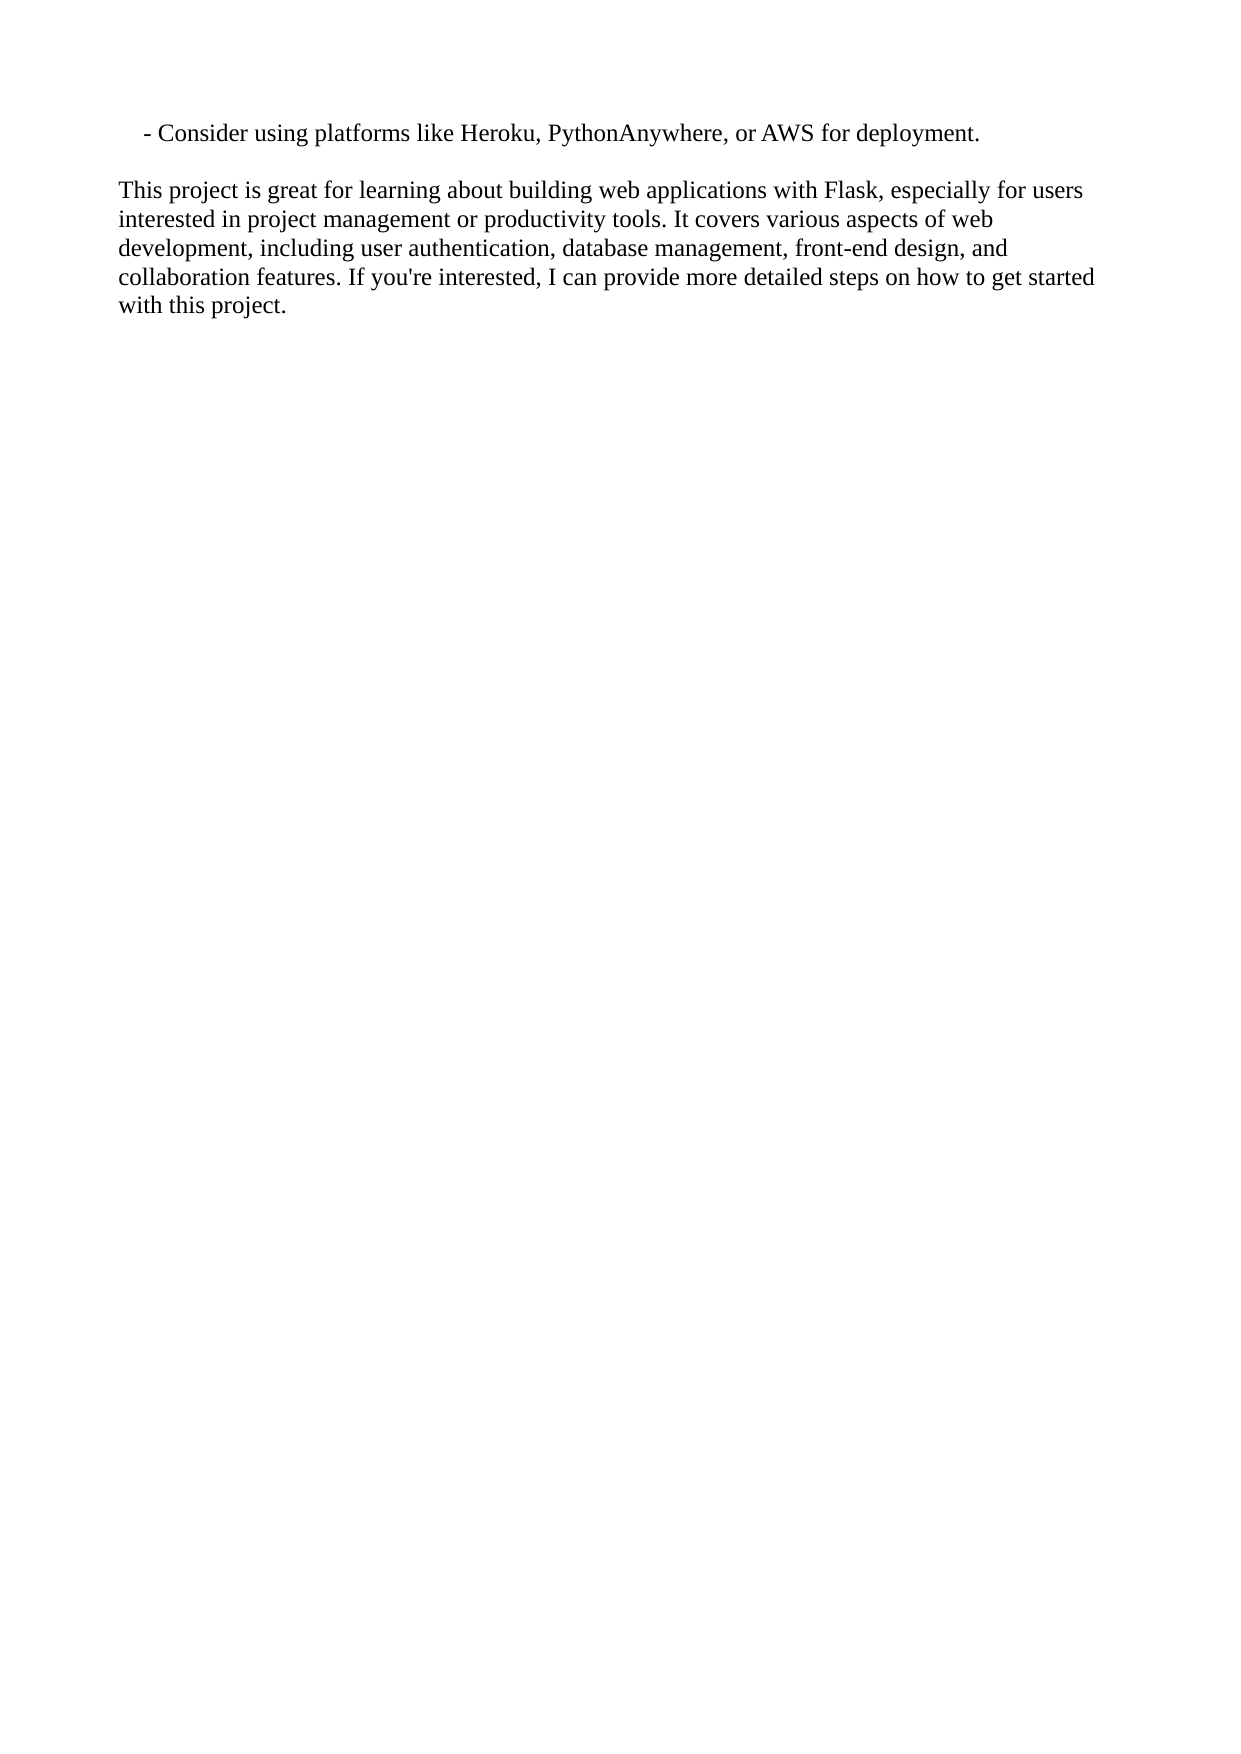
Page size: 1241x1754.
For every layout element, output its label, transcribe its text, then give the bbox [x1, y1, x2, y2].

text - Consider using platforms like Heroku, PythonAnywhere, or AWS for deployment. [118, 118, 1122, 147]
text This project is great for learning about building web applications with Flask, especially for users interested in project management or productivity tools. It covers various aspects of web development, including user authentication, database management, front-end design, and collaboration features. If you're interested, I can provide more detailed steps on how to get started with this project. [118, 176, 1122, 319]
